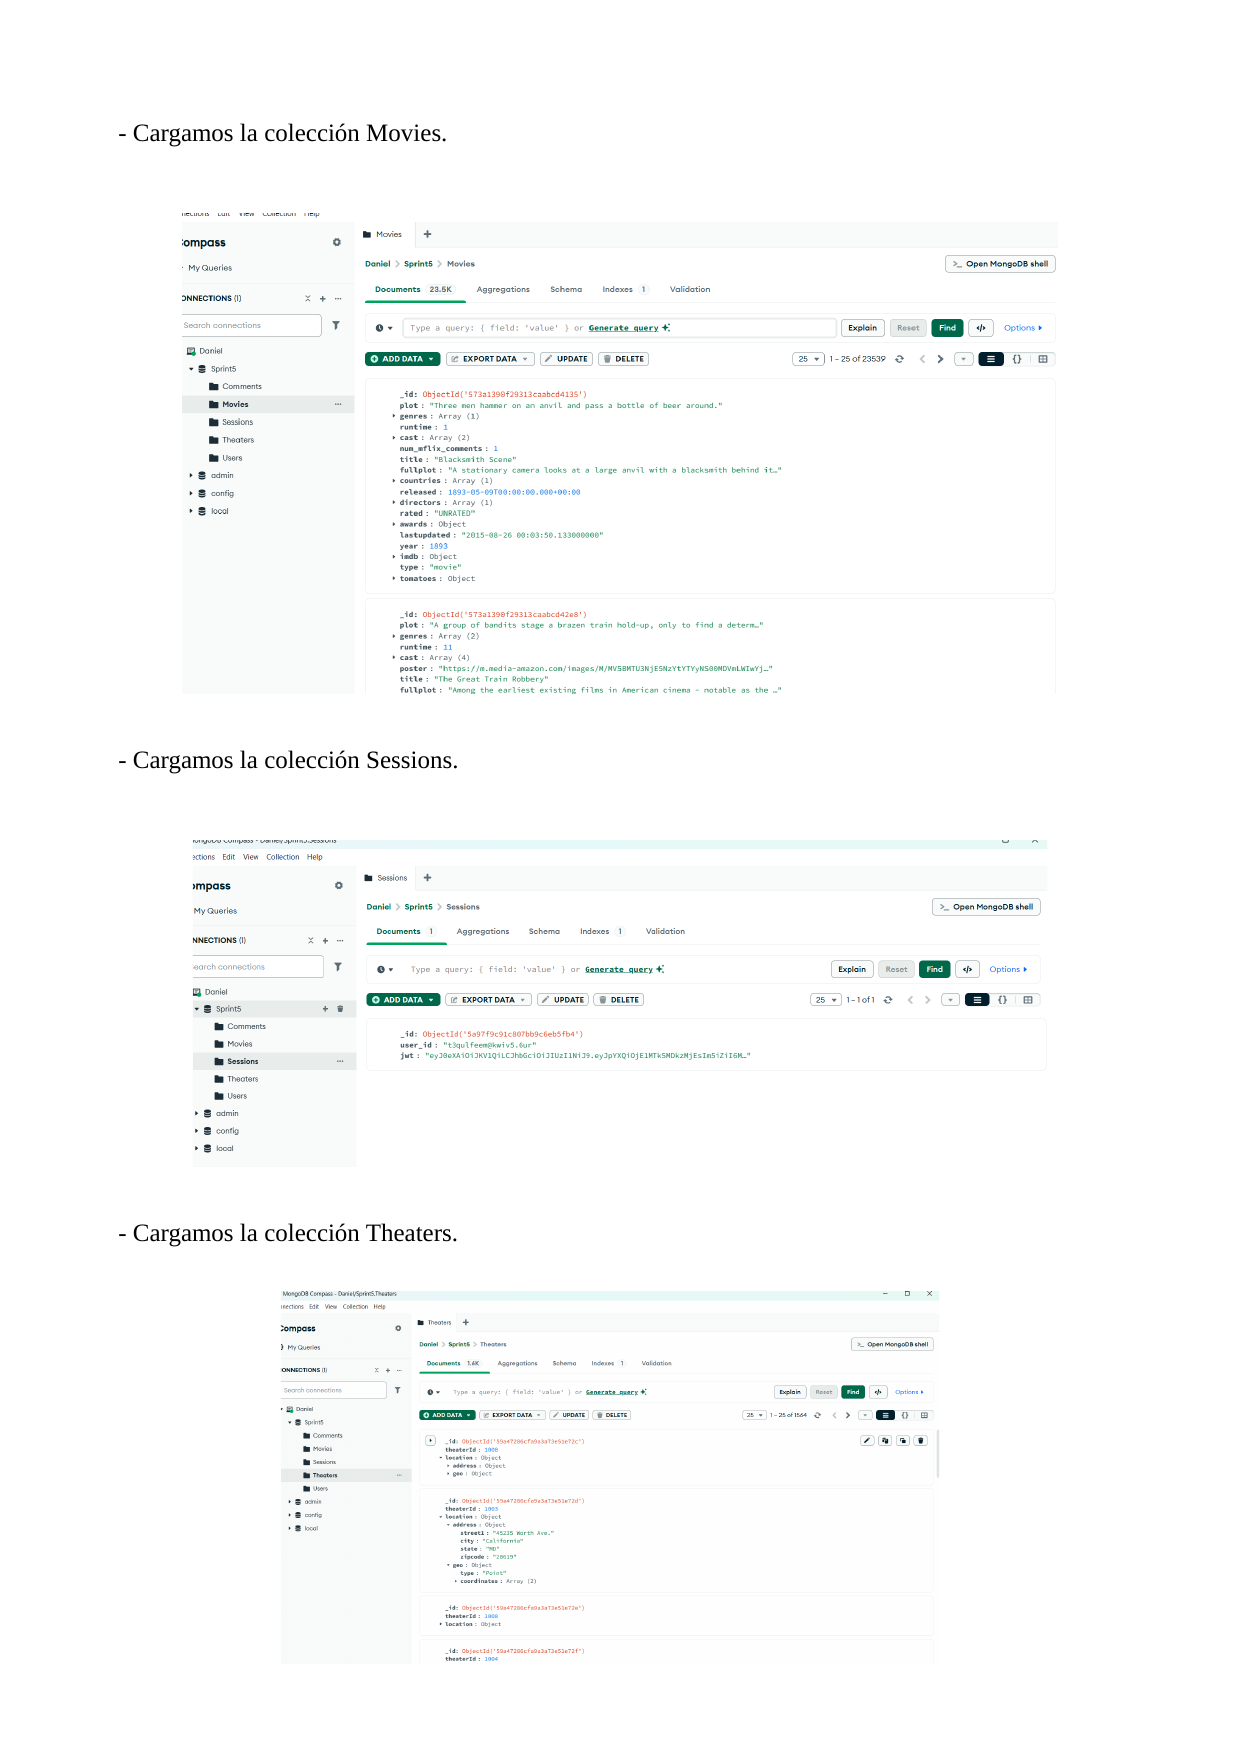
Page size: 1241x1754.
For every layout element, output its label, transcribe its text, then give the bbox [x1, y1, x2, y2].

text - Cargamos la colección Sessions. [118, 745, 1122, 774]
picture [182, 213, 1059, 694]
text - Cargamos la colección Movies. [118, 118, 1122, 147]
text - Cargamos la colección Theaters. [118, 1218, 1122, 1247]
picture [192, 840, 1048, 1167]
picture [280, 1291, 940, 1664]
